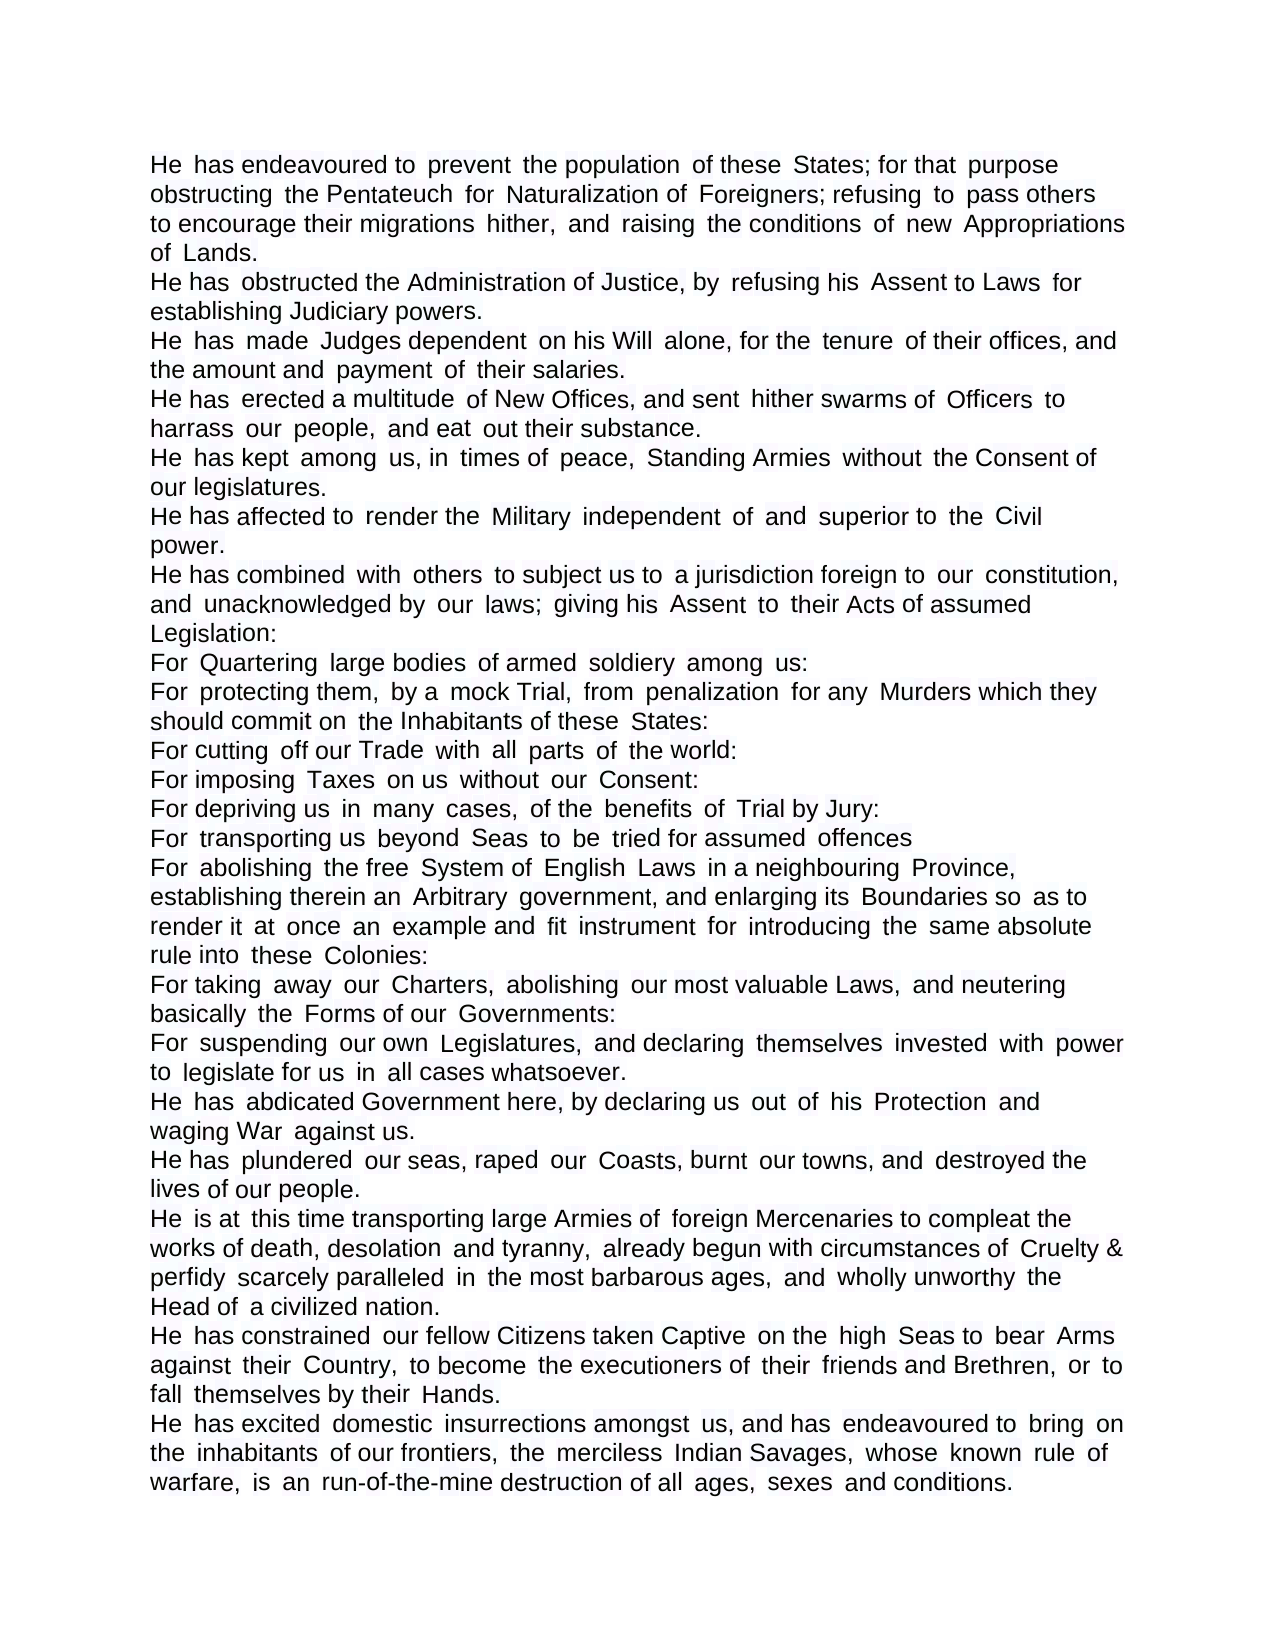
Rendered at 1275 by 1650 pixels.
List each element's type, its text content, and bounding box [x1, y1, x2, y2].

text For Quartering large bodies of armed soldiery among us: [808, 648, 1125, 677]
text For depriving us in many cases, of the benefits of Trial by Jury: [879, 794, 1125, 823]
text He has combined with others to subject us to a jurisdiction foreign to our constitution, and unacknowledged by our laws; giving his Assent to their Acts of assumed Legislation: [270, 560, 1125, 648]
text He has excited domestic insurrections amongst us, and has endeavoured to bring on the inhabitants of our frontiers, the merciless Indian Savages, whose known rule of warfare, is an run-of-the-mine destruction of all ages, sexes and conditions. [820, 1409, 897, 1496]
text For cutting off our Trade with all parts of the world: [301, 735, 343, 765]
text He has affected to render the Military independent of and superior to the Civil power. [225, 501, 1125, 560]
text For transporting us beyond Seas to be tried for assumed offences [516, 823, 586, 852]
text For cutting off our Trade with all parts of the world: [221, 735, 294, 765]
text He has obstructed the Administration of Justice, by refusing his Assent to Laws for establishing Judiciary powers. [150, 267, 198, 326]
text He has endeavoured to prevent the population of these States; for that purpose obstructing the Pentateuch for Naturalization of Foreigners; refusing to pass others to encourage their migrations hither, and raising the conditions of new Appropriations of Lands. [150, 150, 1125, 267]
text For suspending our own Legislatures, and declaring themselves invested with power to legislate for us in all cases whatsoever. [150, 1028, 1125, 1087]
text For protecting them, by a mock Trial, from penalization for any Murders which they should commit on the Inhabitants of these States: [295, 677, 400, 735]
text For abolishing the free System of English Laws in a neighbouring Province, establishing therein an Arbitrary government, and enlarging its Boundaries so as to render it at once an example and fit instrument for introducing the same absolute rule into these Colonies: [150, 852, 1125, 969]
text For transporting us beyond Seas to be tried for assumed offences [912, 823, 1125, 852]
text For cutting off our Trade with all parts of the world: [572, 735, 670, 765]
text He has constrained our fellow Citizens taken Captive on the high Seas to bear Arms against their Country, to become the executioners of their friends and Brethren, or to fall themselves by their Hands. [410, 1321, 477, 1409]
text For taking away our Charters, abolishing our most valuable Laws, and neutering basically the Forms of our Governments: [150, 969, 1125, 1028]
text He has erected a multitude of New Offices, and sent hither swarms of Officers to harrass our people, and eat out their substance. [150, 384, 1125, 443]
text He has made Judges dependent on his Will alone, for the tenure of their offices, and the amount and payment of their salaries. [626, 326, 1125, 384]
text He has excited domestic insurrections amongst us, and has endeavoured to bring on the inhabitants of our frontiers, the merciless Indian Savages, whose known rule of warfare, is an run-of-the-mine destruction of all ages, sexes and conditions. [1013, 1409, 1125, 1496]
text He has obstructed the Administration of Justice, by refusing his Assent to Laws for establishing Judiciary powers. [483, 267, 1125, 326]
text He has constrained our fellow Citizens taken Captive on the high Seas to bear Arms against their Country, to become the executioners of their friends and Brethren, or to fall themselves by their Hands. [223, 1321, 328, 1409]
text For cutting off our Trade with all parts of the world: [730, 735, 1125, 765]
text He has abdicated Government here, by declaring us out of his Protection and waging War against us. [415, 1087, 1125, 1145]
text He has excited domestic insurrections amongst us, and has endeavoured to bring on the inhabitants of our frontiers, the merciless Indian Savages, whose known rule of warfare, is an run-of-the-mine destruction of all ages, sexes and conditions. [296, 1409, 366, 1496]
text For protecting them, by a mock Trial, from penalization for any Murders which they should commit on the Inhabitants of these States: [709, 677, 1125, 735]
text He has kept among us, in times of peace, Standing Armies without the Consent of our legislatures. [308, 443, 1125, 501]
text He is at this time transporting large Armies of foreign Mercenaries to compleat the works of death, desolation and tyranny, already begun with circumstances of Cruelty & perfidy scarcely paralleled in the most barbarous ages, and wholly unworthy the Head of a civilized nation. [386, 1204, 1125, 1321]
text He has constrained our fellow Citizens taken Captive on the high Seas to bear Arms against their Country, to become the executioners of their friends and Brethren, or to fall themselves by their Hands. [481, 1321, 1125, 1409]
text He has plundered our seas, raped our Coasts, burnt our towns, and destroyed the lives of our people. [150, 1145, 1125, 1204]
text For depriving us in many cases, of the benefits of Trial by Jury: [347, 794, 393, 823]
text For imposing Taxes on us without our Consent: [699, 765, 1125, 794]
text For depriving us in many cases, of the benefits of Trial by Jury: [679, 794, 736, 823]
text For cutting off our Trade with all parts of the world: [517, 735, 556, 765]
text He has excited domestic insurrections amongst us, and has endeavoured to bring on the inhabitants of our frontiers, the merciless Indian Savages, whose known rule of warfare, is an run-of-the-mine destruction of all ages, sexes and conditions. [682, 1409, 792, 1496]
text He is at this time transporting large Armies of foreign Mercenaries to compleat the works of death, desolation and tyranny, already begun with circumstances of Cruelty & perfidy scarcely paralleled in the most barbarous ages, and wholly unworthy the Head of a civilized nation. [199, 1204, 264, 1292]
